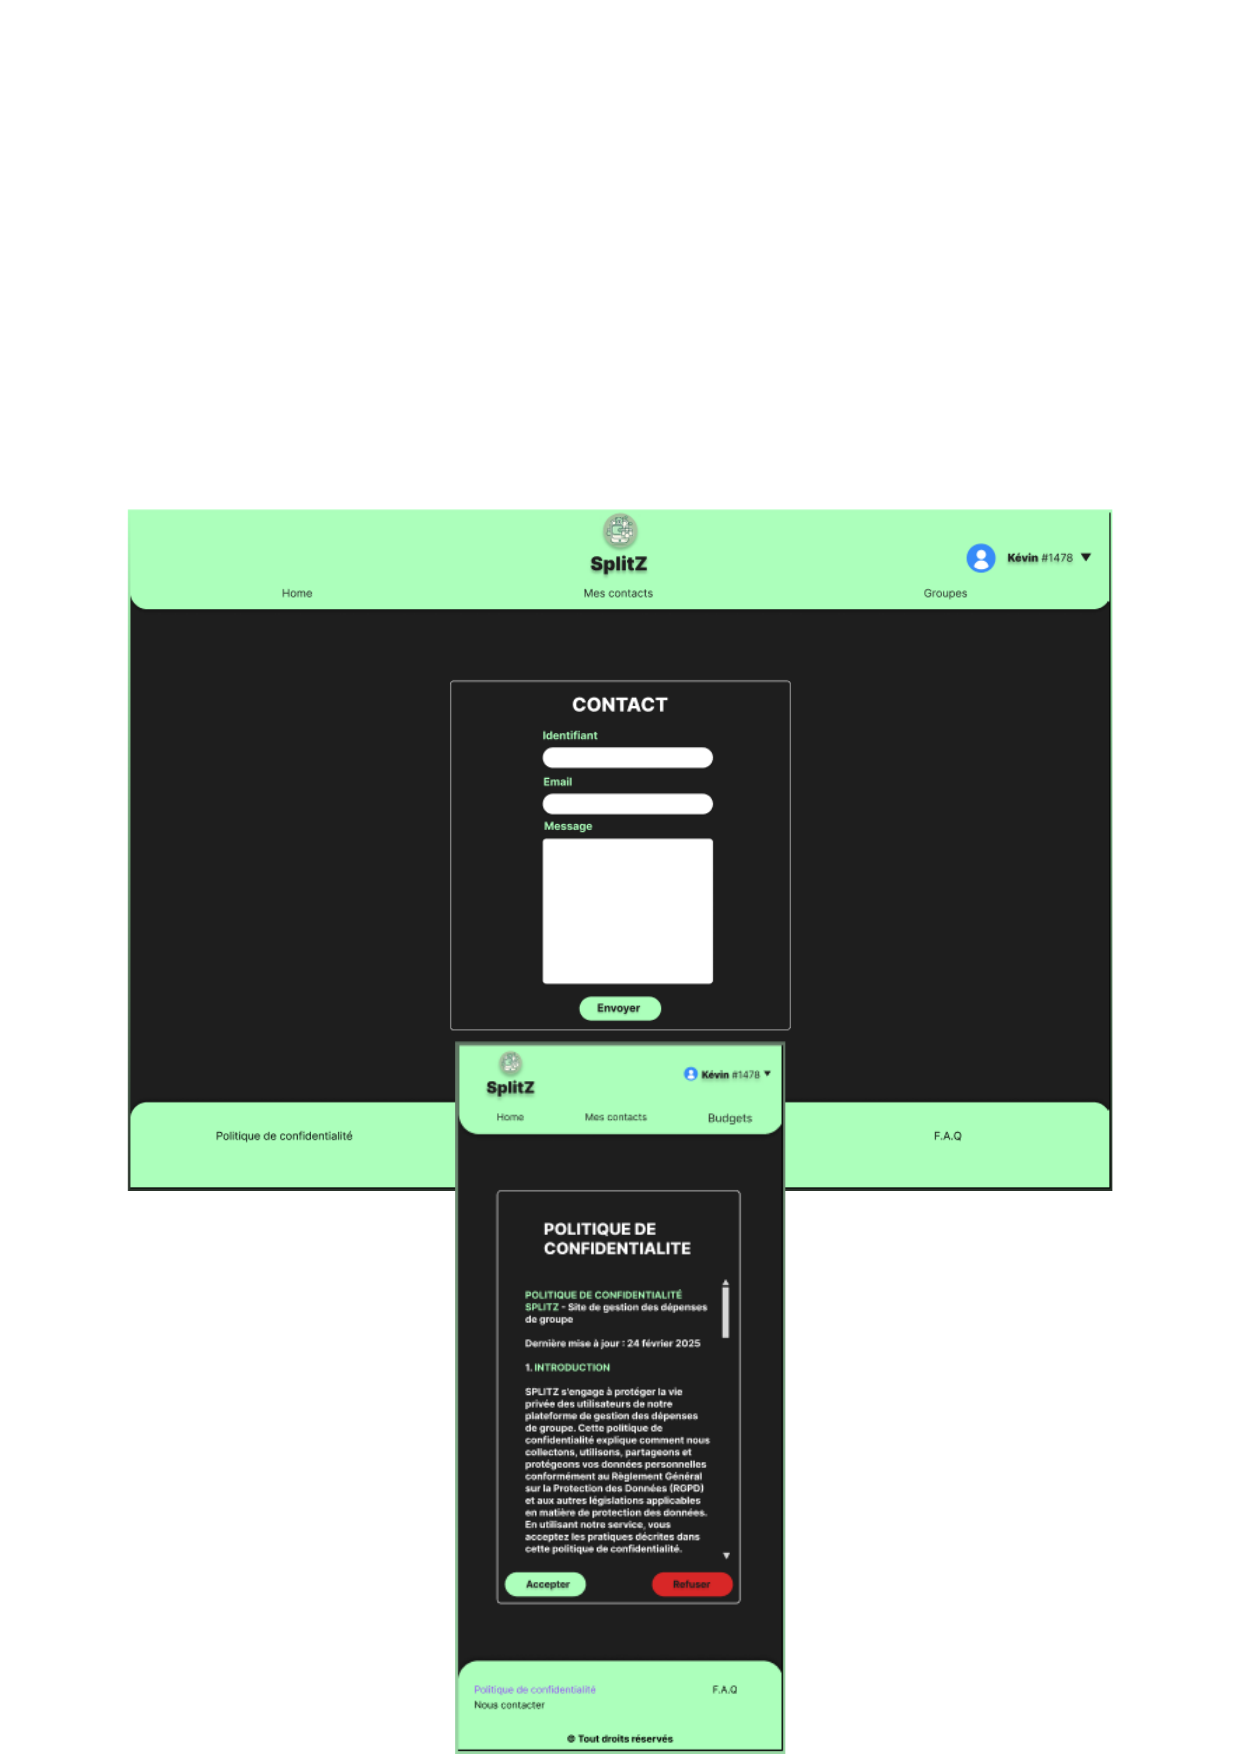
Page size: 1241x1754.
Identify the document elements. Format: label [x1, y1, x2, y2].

picture [127, 509, 1113, 1754]
